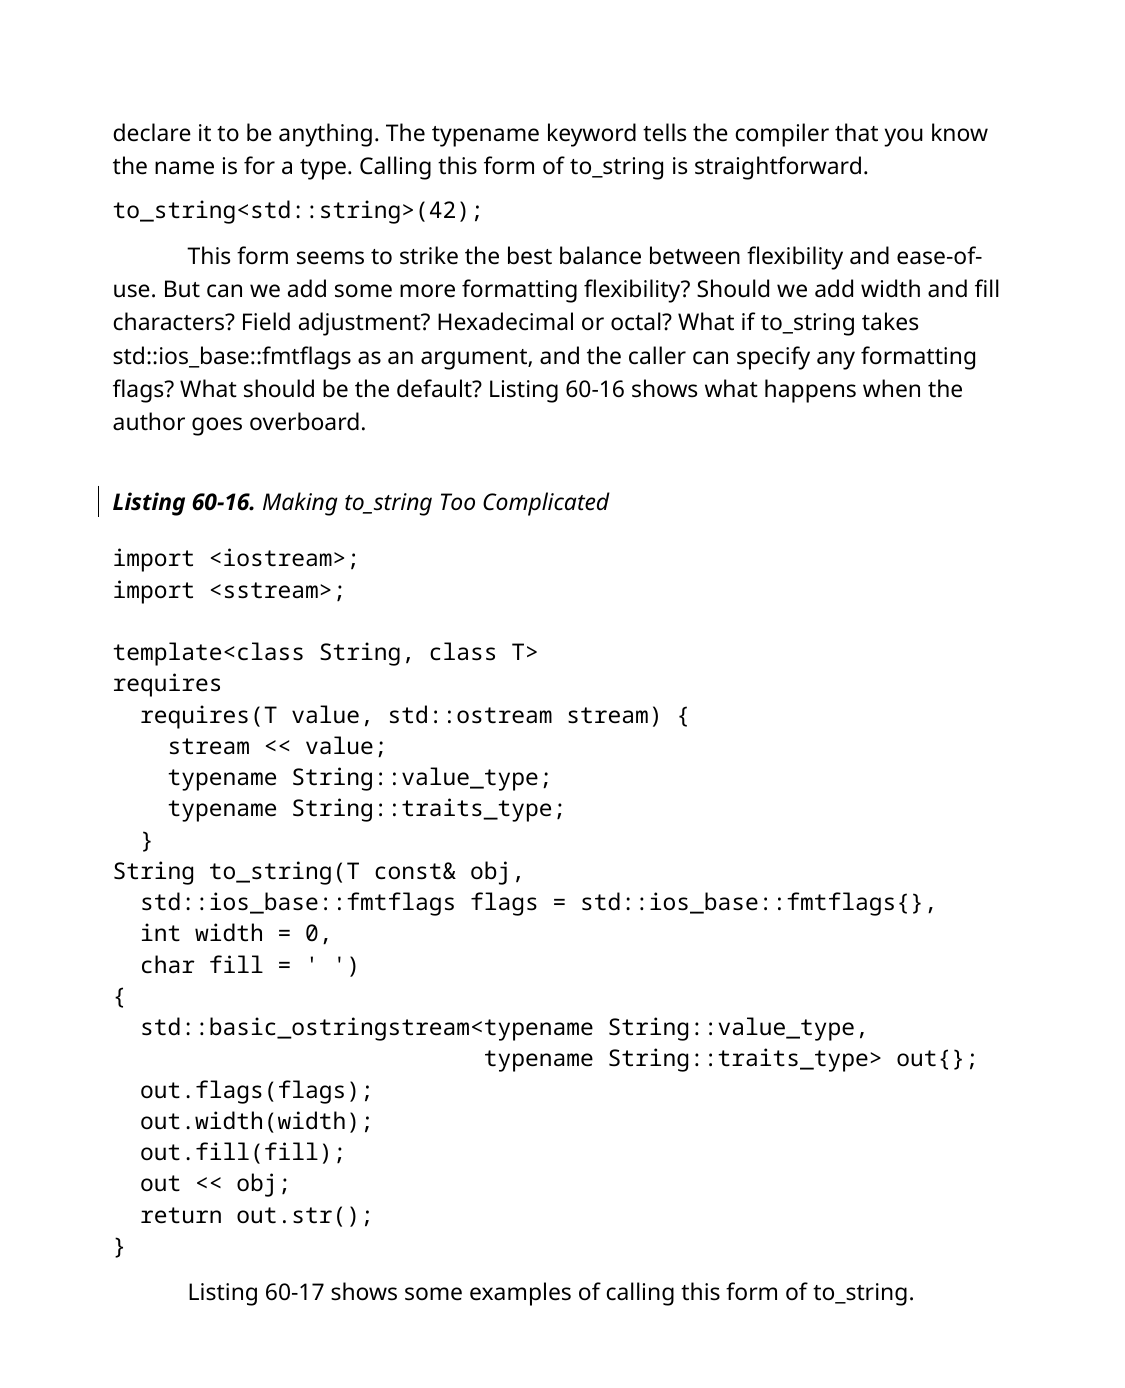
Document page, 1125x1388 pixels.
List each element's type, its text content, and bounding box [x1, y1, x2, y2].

text import <iostream>; [112, 542, 1012, 573]
text } [112, 1230, 1012, 1261]
text template<class String, class T> [112, 636, 1012, 667]
text char fill = ' ') [112, 948, 1012, 980]
text std::basic_ostringstream<typename String::value_type, [112, 1011, 1012, 1042]
text Listing 60-17 shows some examples of calling this form of to_string. [112, 1273, 1012, 1307]
text requires [112, 667, 1012, 698]
text typename String::value_type; [112, 761, 1012, 792]
text out.flags(flags); [112, 1073, 1012, 1105]
text String to_string(T const& obj, [112, 855, 1012, 886]
text to_string<std::string>(42); [112, 194, 1012, 225]
text return out.str(); [112, 1198, 1012, 1230]
text import <sstream>; [112, 573, 1012, 605]
text std::ios_base::fmtflags flags = std::ios_base::fmtflags{}, [112, 886, 1012, 917]
text out << obj; [112, 1167, 1012, 1198]
text out.fill(fill); [112, 1136, 1012, 1167]
text Listing 60-16. Making to_string Too Complicated [112, 486, 1012, 517]
text int width = 0, [112, 917, 1012, 948]
text } [112, 823, 1012, 855]
text typename String::traits_type> out{}; [112, 1042, 1012, 1073]
text declare it to be anything. The typename keyword tells the compiler that you know the name is for a type. Calling this form of to_string is straightforward. [112, 115, 1012, 181]
text This form seems to strike the best balance between flexibility and ease-of-use. But can we add some more formatting flexibility? Should we add width and fill characters? Field adjustment? Hexadecimal or octal? What if to_string takes std::ios_base::fmtflags as an argument, and the caller can specify any formatting flags? What should be the default? Listing 60-16 shows what happens when the author goes overboard. [112, 238, 1012, 438]
text { [112, 980, 1012, 1011]
text typename String::traits_type; [112, 792, 1012, 823]
text stream << value; [112, 730, 1012, 761]
text requires(T value, std::ostream stream) { [112, 698, 1012, 730]
text out.width(width); [112, 1105, 1012, 1136]
